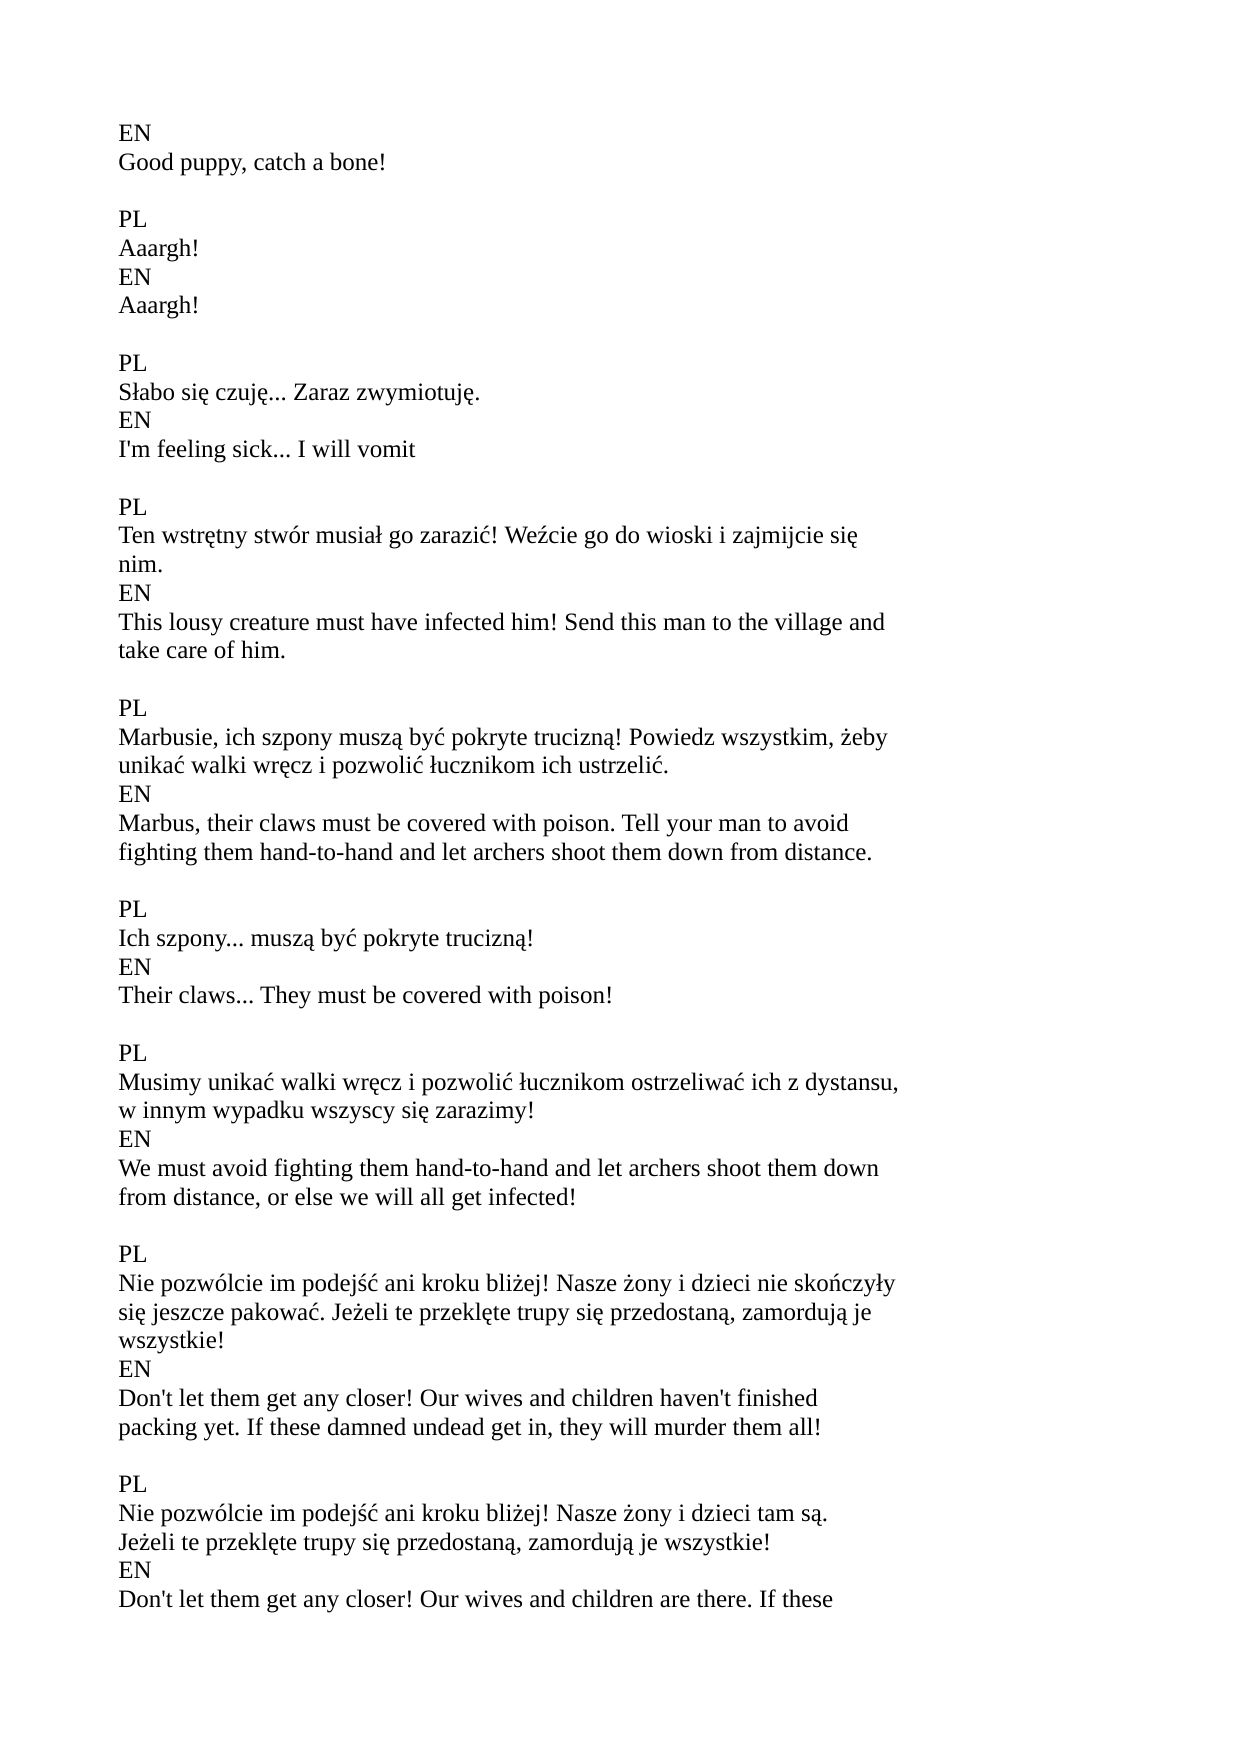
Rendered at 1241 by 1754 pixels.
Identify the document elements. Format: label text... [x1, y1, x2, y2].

text PL [118, 204, 1122, 233]
text This lousy creature must have infected him! Send this man to the village and [118, 607, 1122, 636]
text EN [118, 1354, 1122, 1383]
text Nie pozwólcie im podejść ani kroku bliżej! Nasze żony i dzieci nie skończyły [118, 1268, 1122, 1297]
text PL [118, 492, 1122, 521]
text PL [118, 1469, 1122, 1498]
text Aaargh! [118, 291, 1122, 319]
text wszystkie! [118, 1326, 1122, 1354]
text PL [118, 348, 1122, 377]
text I'm feeling sick... I will vomit [118, 434, 1122, 463]
text Słabo się czuję... Zaraz zwymiotuję. [118, 377, 1122, 406]
text się jeszcze pakować. Jeżeli te przeklęte trupy się przedostaną, zamordują je [118, 1297, 1122, 1326]
text PL [118, 894, 1122, 923]
text Ich szpony... muszą być pokryte trucizną! [118, 923, 1122, 952]
text packing yet. If these damned undead get in, they will murder them all! [118, 1412, 1122, 1441]
text EN [118, 118, 1122, 147]
text PL [118, 693, 1122, 722]
text take care of him. [118, 636, 1122, 664]
text We must avoid fighting them hand-to-hand and let archers shoot them down [118, 1153, 1122, 1182]
text Don't let them get any closer! Our wives and children haven't finished [118, 1383, 1122, 1412]
text unikać walki wręcz i pozwolić łucznikom ich ustrzelić. [118, 751, 1122, 779]
text w innym wypadku wszyscy się zarazimy! [118, 1096, 1122, 1124]
text EN [118, 1124, 1122, 1153]
text Marbusie, ich szpony muszą być pokryte trucizną! Powiedz wszystkim, żeby [118, 722, 1122, 751]
text PL [118, 1038, 1122, 1067]
text Musimy unikać walki wręcz i pozwolić łucznikom ostrzeliwać ich z dystansu, [118, 1067, 1122, 1096]
text from distance, or else we will all get infected! [118, 1182, 1122, 1211]
text Ten wstrętny stwór musiał go zarazić! Weźcie go do wioski i zajmijcie się [118, 521, 1122, 549]
text EN [118, 1556, 1122, 1584]
text EN [118, 779, 1122, 808]
text Their claws... They must be covered with poison! [118, 981, 1122, 1009]
text Good puppy, catch a bone! [118, 147, 1122, 176]
text Jeżeli te przeklęte trupy się przedostaną, zamordują je wszystkie! [118, 1527, 1122, 1556]
text nim. [118, 549, 1122, 578]
text PL [118, 1239, 1122, 1268]
text Aaargh! [118, 233, 1122, 262]
text EN [118, 578, 1122, 607]
text EN [118, 406, 1122, 434]
text fighting them hand-to-hand and let archers shoot them down from distance. [118, 837, 1122, 866]
text Nie pozwólcie im podejść ani kroku bliżej! Nasze żony i dzieci tam są. [118, 1498, 1122, 1527]
text Marbus, their claws must be covered with poison. Tell your man to avoid [118, 808, 1122, 837]
text EN [118, 952, 1122, 981]
text Don't let them get any closer! Our wives and children are there. If these [118, 1584, 1122, 1613]
text EN [118, 262, 1122, 291]
